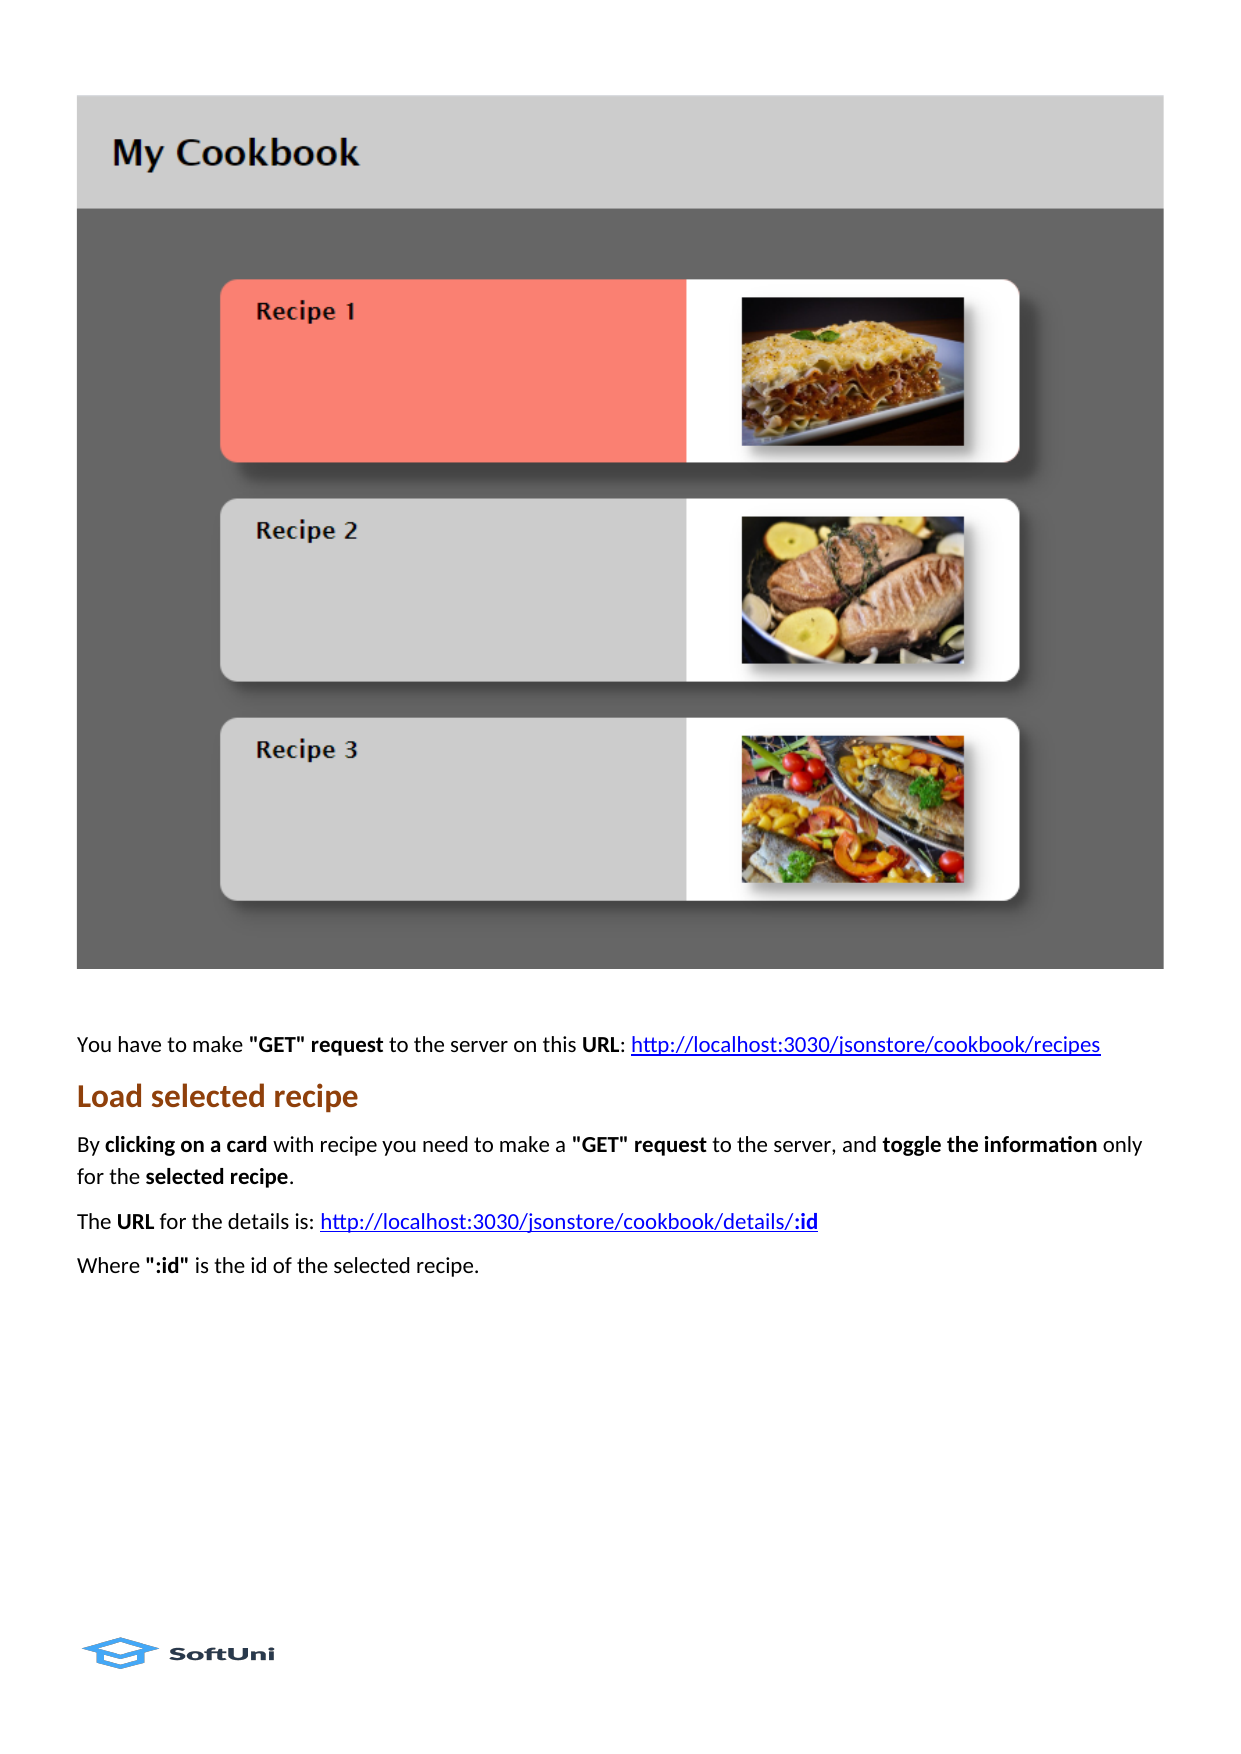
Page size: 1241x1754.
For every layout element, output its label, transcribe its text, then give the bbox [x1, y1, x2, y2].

picture [75, 1635, 281, 1672]
subtitle Load selected recipe [77, 1075, 1163, 1116]
text Where ":id" is the id of the selected recipe. [77, 1252, 1163, 1279]
text The URL for the details is: http://localhost:3030/jsonstore/cookbook/details/:id [77, 1207, 1163, 1235]
text You have to make "GET" request to the server on this URL: http://localhost:3030/jsonstore/cookbook/recipes [77, 1030, 1163, 1058]
picture [76, 95, 1164, 969]
text By clicking on a card with recipe you need to make a "GET" request to the server, and toggle the information only for the selected recipe. [77, 1130, 1163, 1190]
